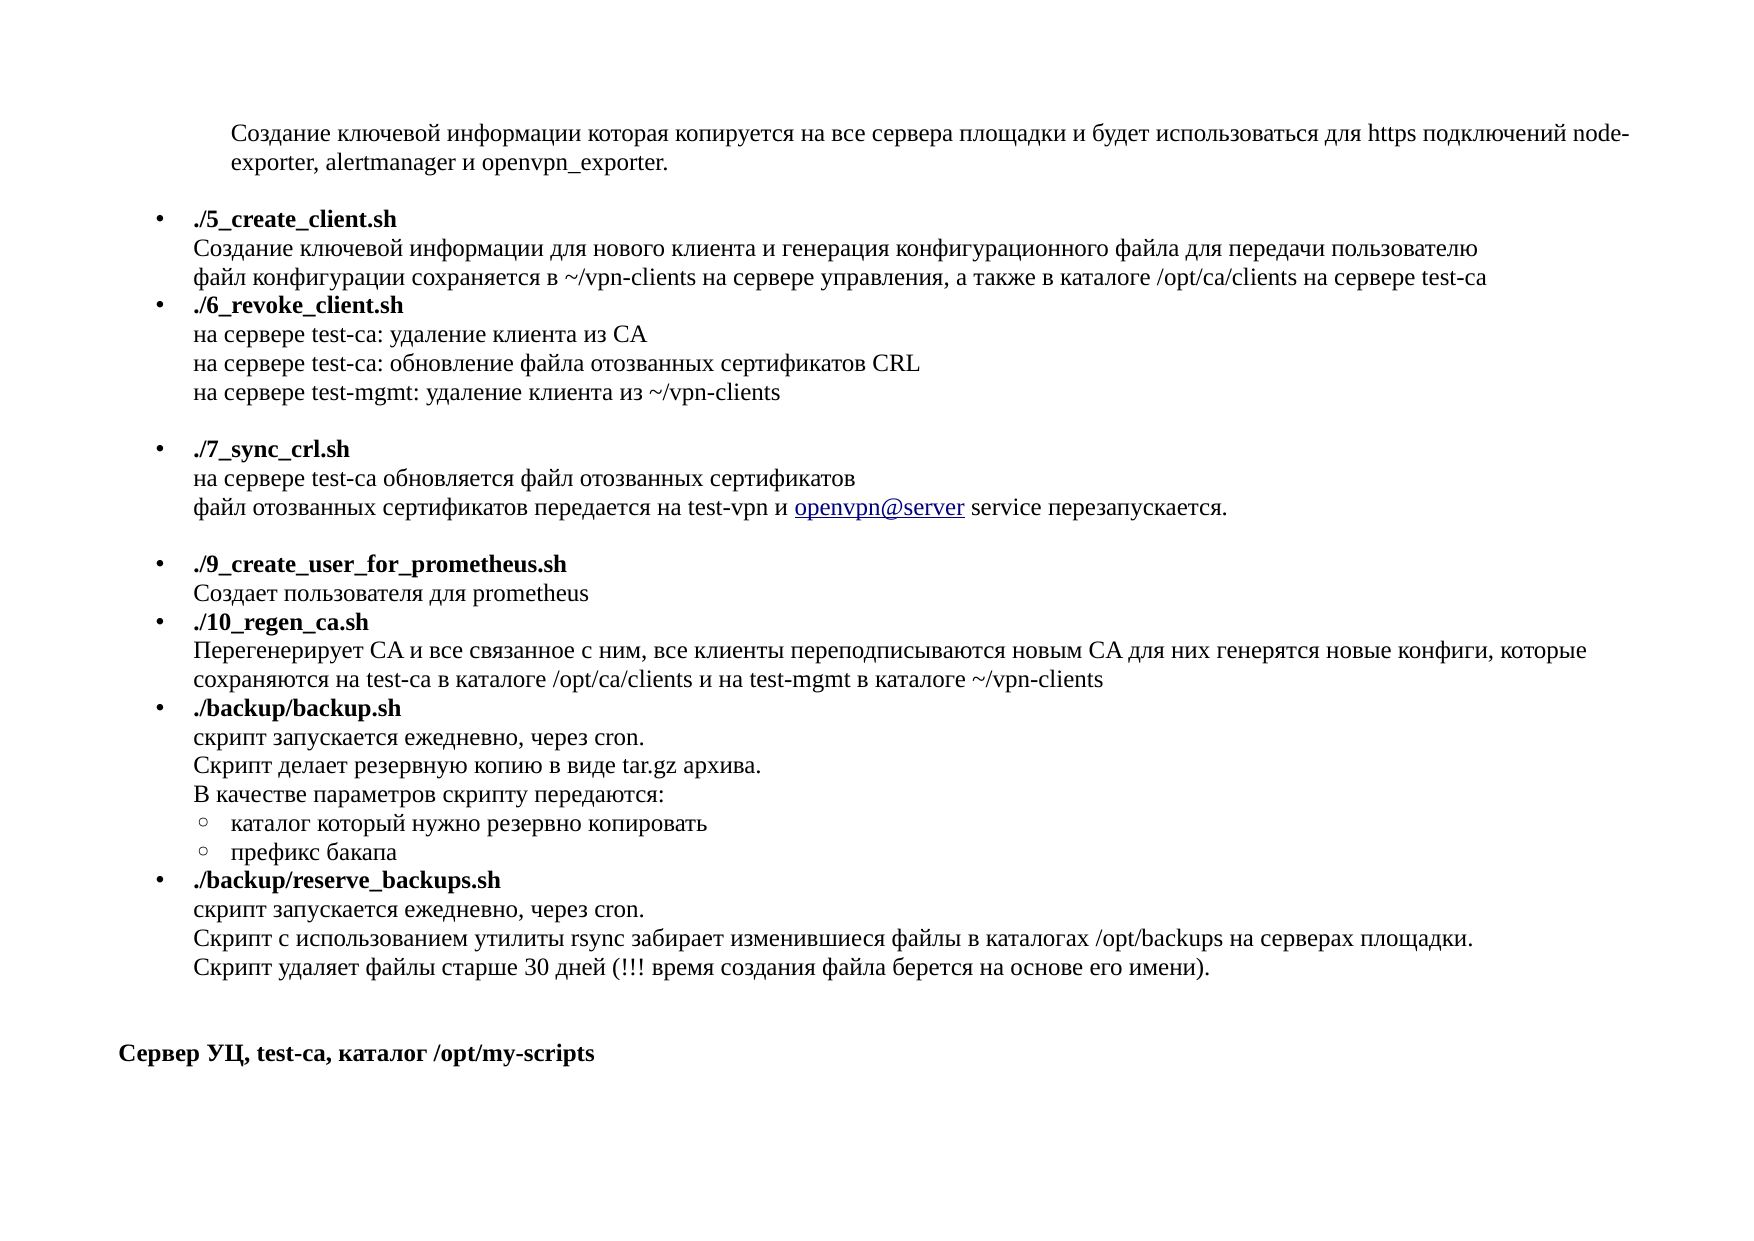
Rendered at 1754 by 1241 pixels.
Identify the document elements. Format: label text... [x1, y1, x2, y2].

list Скрипт удаляет файлы старше 30 дней (!!! время создания файла берется на основе его имени). [156, 952, 1636, 981]
list каталог который нужно резервно копировать [193, 808, 1636, 837]
list на сервере test-ca: удаление клиента из CA [156, 319, 1636, 348]
list на сервере test-ca обновляется файл отозванных сертификатов [156, 463, 1636, 492]
list файл отозванных сертификатов передается на test-vpn и openvpn@server service перезапускается. [156, 492, 1636, 521]
list ./5_create_client.sh [156, 204, 1636, 233]
list скрипт запускается ежедневно, через cron. [156, 894, 1636, 923]
list префикс бакапа [193, 837, 1636, 866]
list ./9_create_user_for_prometheus.sh [156, 549, 1636, 578]
list на сервере test-ca: обновление файла отозванных сертификатов CRL [156, 348, 1636, 377]
list файл конфигурации сохраняется в ~/vpn-clients на сервере управления, а также в каталоге /opt/ca/clients на сервере test-ca [156, 262, 1636, 291]
list ./7_sync_crl.sh [156, 434, 1636, 463]
list Создает пользователя для prometheus [156, 578, 1636, 607]
list Скрипт делает резервную копию в виде tar.gz архива. [156, 751, 1636, 779]
text Сервер УЦ, test-ca, каталог /opt/my-scripts [118, 1038, 1636, 1067]
list ./6_revoke_client.sh [156, 291, 1636, 319]
list ./backup/reserve_backups.sh [156, 866, 1636, 894]
list ./10_regen_ca.sh [156, 607, 1636, 636]
list Скрипт с использованием утилиты rsync забирает изменившиеся файлы в каталогах /opt/backups на серверах площадки. [156, 923, 1636, 952]
list на сервере test-mgmt: удаление клиента из ~/vpn-clients [156, 377, 1636, 406]
list скрипт запускается ежедневно, через cron. [156, 722, 1636, 751]
list ./backup/backup.sh [156, 693, 1636, 722]
list Перегенерирует CA и все связанное с ним, все клиенты переподписываются новым CA для них генерятся новые конфиги, которые сохраняются на test-ca в каталоге /opt/ca/clients и на test-mgmt в каталоге ~/vpn-clients [156, 636, 1636, 693]
list Создание ключевой информации для нового клиента и генерация конфигурационного файла для передачи пользователю [156, 233, 1636, 262]
list Создание ключевой информации которая копируется на все сервера площадки и будет использоваться для https подключений node-exporter, alertmanager и openvpn_exporter. [193, 118, 1636, 176]
list В качестве параметров скрипту передаются: [156, 779, 1636, 808]
